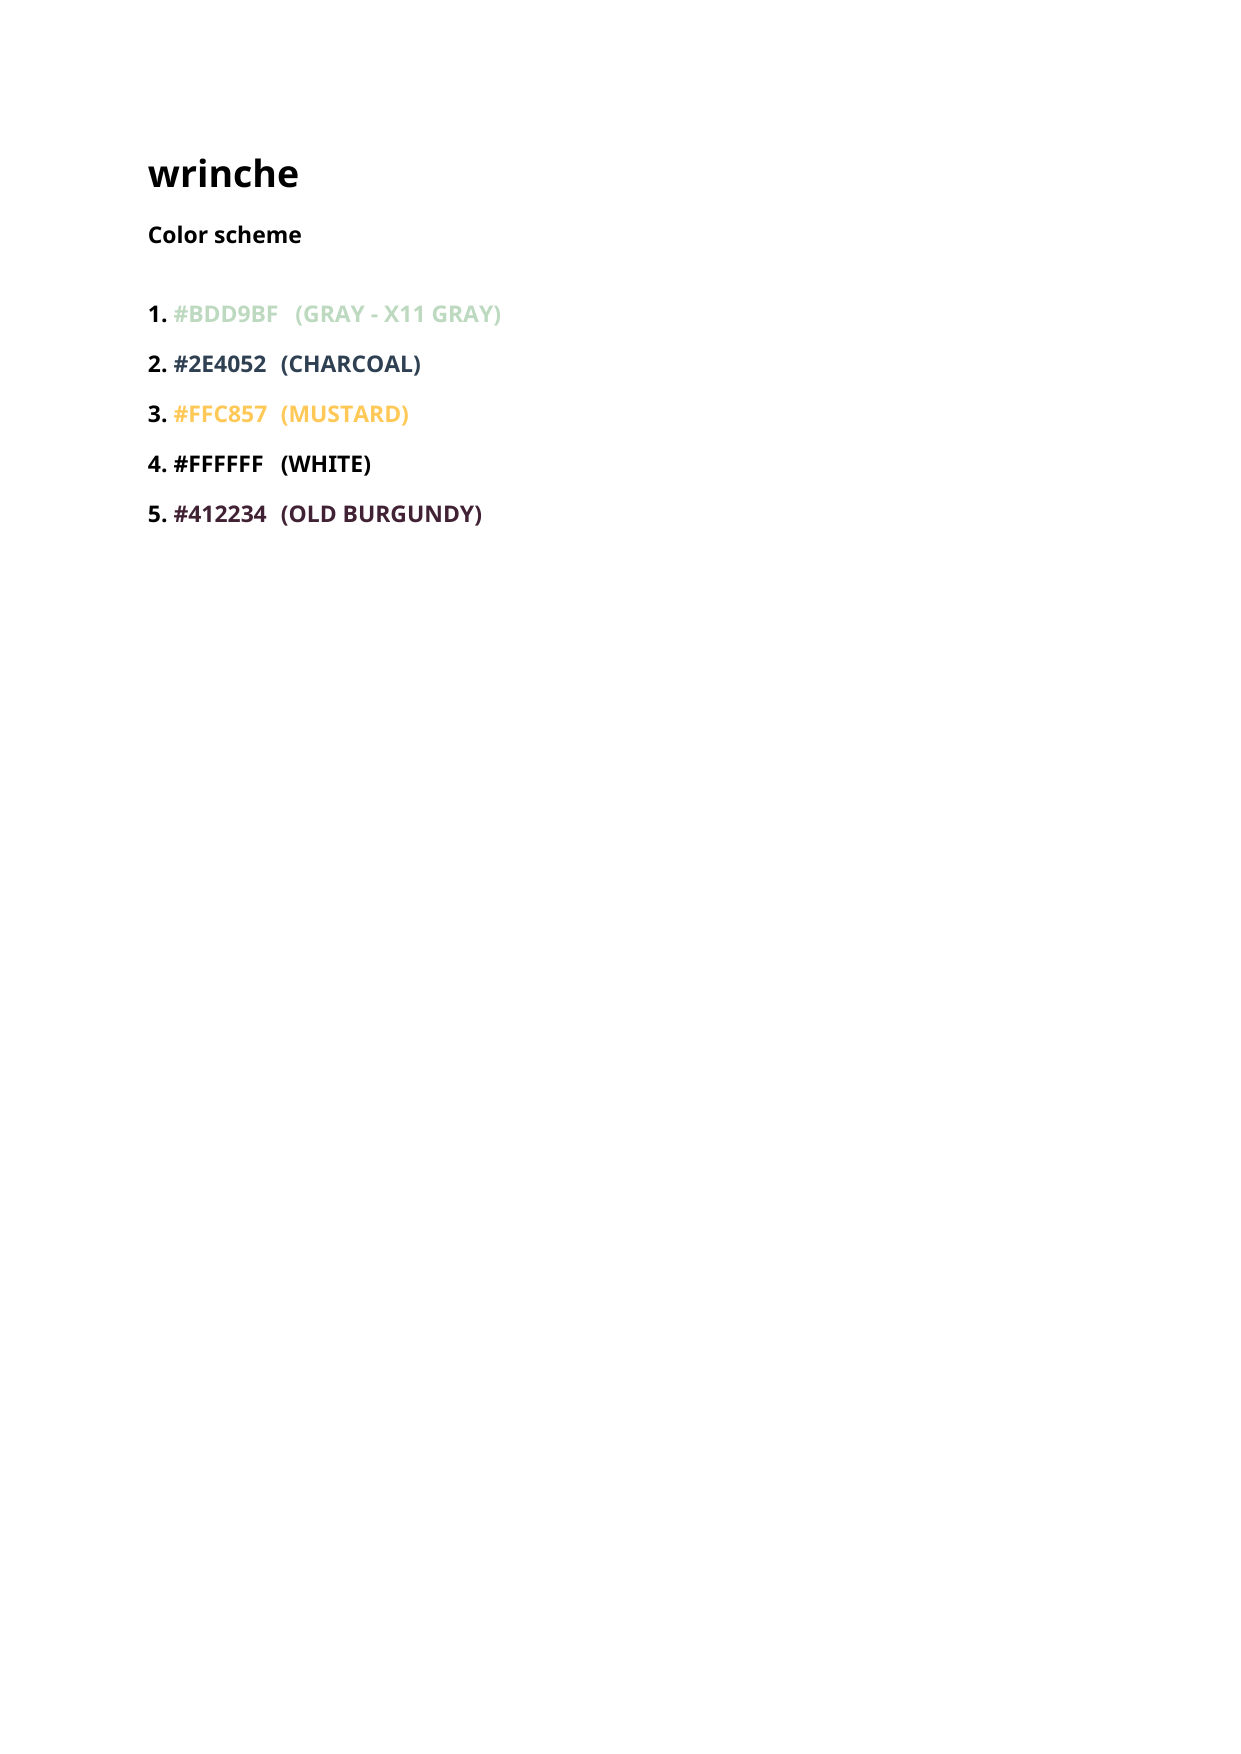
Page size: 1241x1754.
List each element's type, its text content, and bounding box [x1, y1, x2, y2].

text 4. #FFFFFF (WHITE) [148, 448, 1093, 479]
text 5. #412234 (OLD BURGUNDY) [148, 498, 1093, 530]
text 1. #BDD9BF (GRAY - X11 GRAY) [148, 298, 1093, 329]
text wrinche [148, 148, 1093, 199]
text Color scheme [148, 219, 1093, 250]
text 3. #FFC857 (MUSTARD) [148, 398, 1093, 429]
text 2. #2E4052 (CHARCOAL) [148, 348, 1093, 379]
